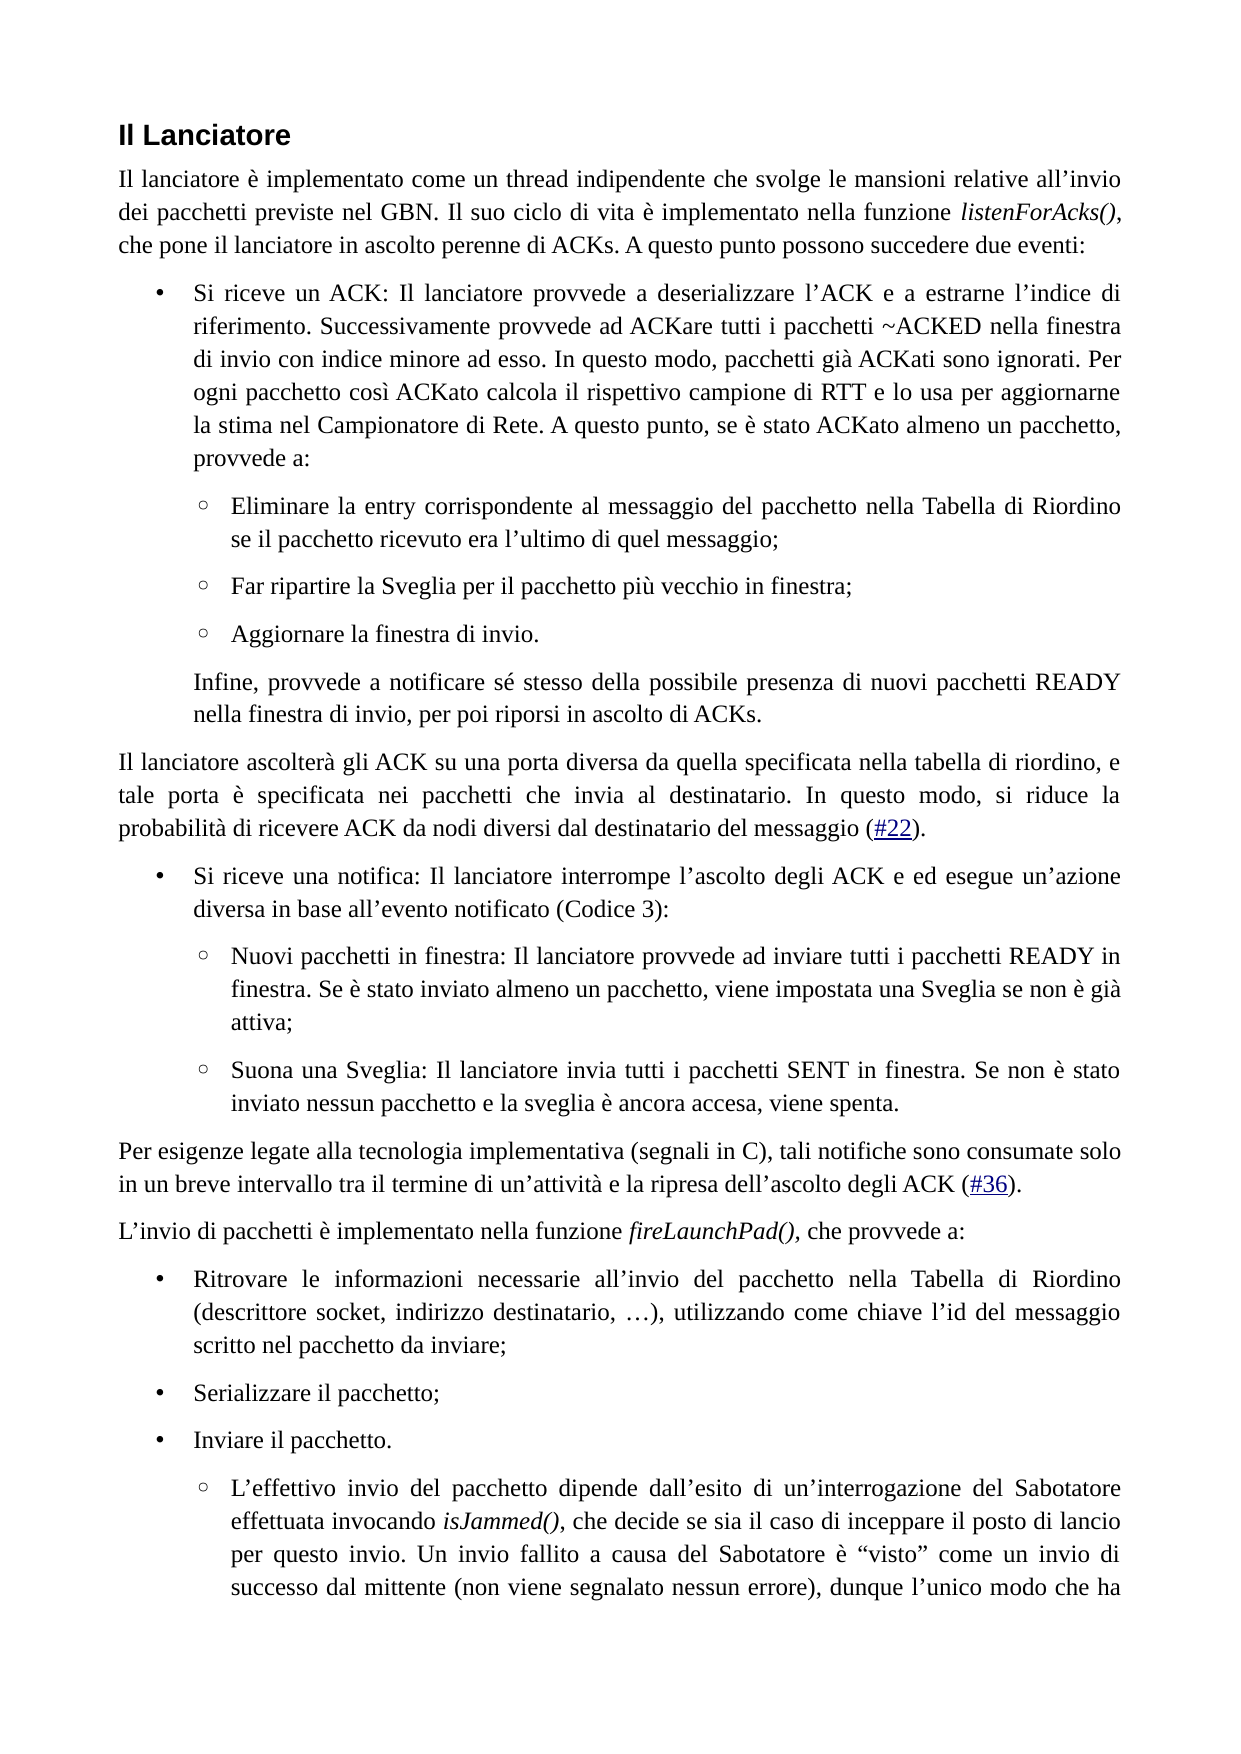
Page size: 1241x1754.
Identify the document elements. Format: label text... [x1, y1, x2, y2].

text L’invio di pacchetti è implementato nella funzione fireLaunchPad(), che provvede a: [118, 1216, 1122, 1245]
list Infine, provvede a notificare sé stesso della possibile presenza di nuovi pacchetti READY nella finestra di invio, per poi riporsi in ascolto di ACKs. [156, 667, 1122, 728]
list Suona una Sveglia: Il lanciatore invia tutti i pacchetti SENT in finestra. Se non è stato inviato nessun pacchetto e la sveglia è ancora accesa, viene spenta. [193, 1055, 1122, 1117]
list Ritrovare le informazioni necessarie all’invio del pacchetto nella Tabella di Riordino (descrittore socket, indirizzo destinatario, …), utilizzando come chiave l’id del messaggio scritto nel pacchetto da inviare; [156, 1264, 1122, 1359]
subtitle Il Lanciatore [118, 118, 1122, 152]
list Eliminare la entry corrispondente al messaggio del pacchetto nella Tabella di Riordino se il pacchetto ricevuto era l’ultimo di quel messaggio; [193, 491, 1122, 552]
list L’effettivo invio del pacchetto dipende dall’esito di un’interrogazione del Sabotatore effettuata invocando isJammed(), che decide se sia il caso di inceppare il posto di lancio per questo invio. Un invio fallito a causa del Sabotatore è “visto” come un invio di successo dal mittente (non viene segnalato nessun errore), dunque l’unico modo che ha [193, 1473, 1122, 1601]
text Il lanciatore ascolterà gli ACK su una porta diversa da quella specificata nella tabella di riordino, e tale porta è specificata nei pacchetti che invia al destinatario. In questo modo, si riduce la probabilità di ricevere ACK da nodi diversi dal destinatario del messaggio (#22). [118, 747, 1122, 842]
list Inviare il pacchetto. [156, 1425, 1122, 1454]
list Per esigenze legate alla tecnologia implementativa (segnali in C), tali notifiche sono consumate solo in un breve intervallo tra il termine di un’attività e la ripresa dell’ascolto degli ACK (#36). [83, 1136, 1122, 1197]
list Si riceve un ACK: Il lanciatore provvede a deserializzare l’ACK e a estrarne l’indice di riferimento. Successivamente provvede ad ACKare tutti i pacchetti ~ACKED nella finestra di invio con indice minore ad esso. In questo modo, pacchetti già ACKati sono ignorati. Per ogni pacchetto così ACKato calcola il rispettivo campione di RTT e lo usa per aggiornarne la stima nel Campionatore di Rete. A questo punto, se è stato ACKato almeno un pacchetto, provvede a: [156, 278, 1122, 472]
list Far ripartire la Sveglia per il pacchetto più vecchio in finestra; [193, 571, 1122, 600]
text Il lanciatore è implementato come un thread indipendente che svolge le mansioni relative all’invio dei pacchetti previste nel GBN. Il suo ciclo di vita è implementato nella funzione listenForAcks(), che pone il lanciatore in ascolto perenne di ACKs. A questo punto possono succedere due eventi: [118, 164, 1122, 259]
list Si riceve una notifica: Il lanciatore interrompe l’ascolto degli ACK e ed esegue un’azione diversa in base all’evento notificato (Codice 3): [156, 861, 1122, 923]
list Aggiornare la finestra di invio. [193, 619, 1122, 648]
list Serializzare il pacchetto; [156, 1378, 1122, 1406]
list Nuovi pacchetti in finestra: Il lanciatore provvede ad inviare tutti i pacchetti READY in finestra. Se è stato inviato almeno un pacchetto, viene impostata una Sveglia se non è già attiva; [193, 941, 1122, 1036]
